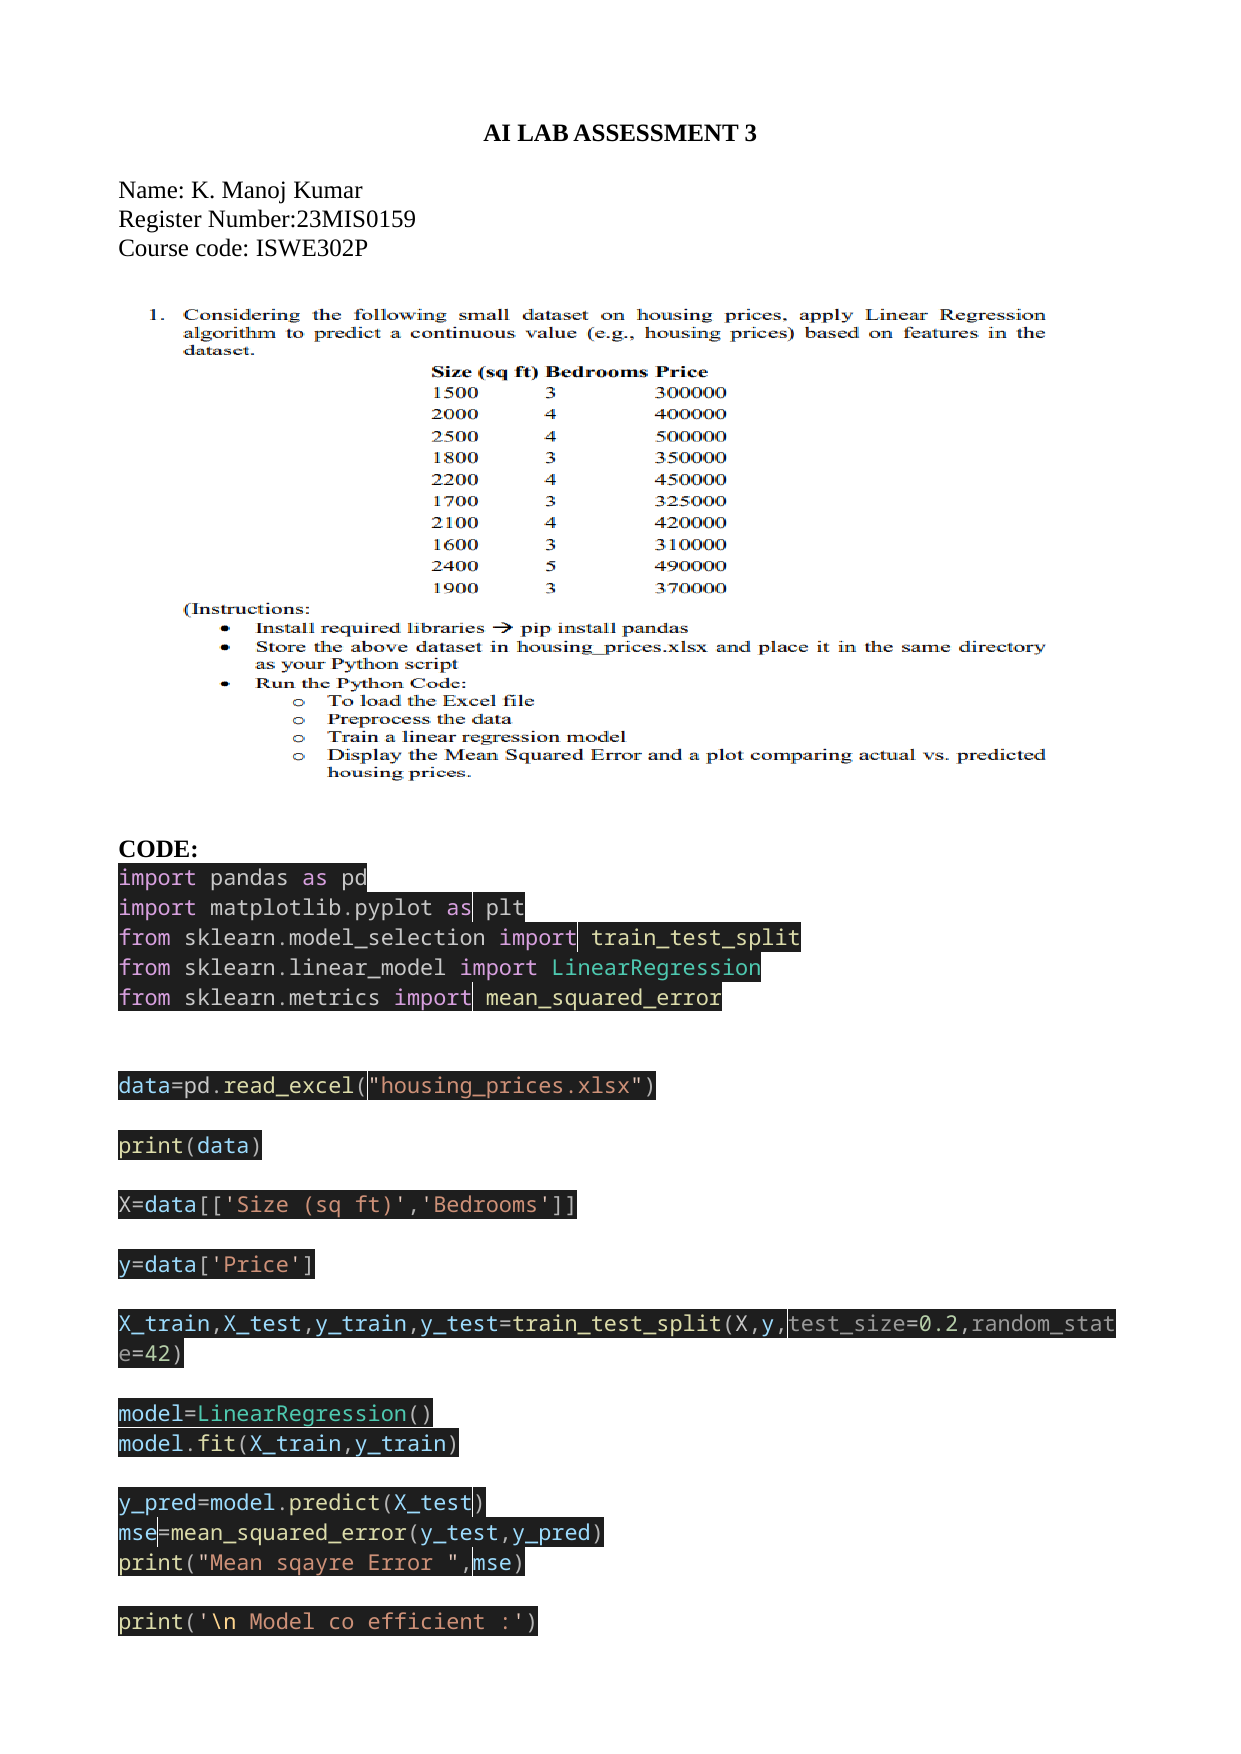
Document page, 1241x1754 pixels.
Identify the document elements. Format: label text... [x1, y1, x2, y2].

text CODE: [118, 834, 1122, 862]
picture [118, 290, 1123, 805]
text model=LinearRegression() [118, 1398, 1122, 1427]
text from sklearn.metrics import mean_squared_error [118, 982, 1122, 1011]
text from sklearn.model_selection import train_test_split [118, 922, 1122, 952]
text X=data[['Size (sq ft)','Bedrooms']] [118, 1189, 1122, 1219]
text mse=mean_squared_error(y_test,y_pred) [118, 1517, 1122, 1547]
text model.fit(X_train,y_train) [118, 1427, 1122, 1457]
text Register Number:23MIS0159 [118, 204, 1122, 233]
text data=pd.read_excel("housing_prices.xlsx") [118, 1071, 1122, 1100]
text from sklearn.linear_model import LinearRegression [118, 952, 1122, 982]
text import matplotlib.pyplot as plt [118, 892, 1122, 922]
text Course code: ISWE302P [118, 233, 1122, 262]
text Name: K. Manoj Kumar [118, 176, 1122, 204]
text import pandas as pd [118, 862, 1122, 892]
text y=data['Price'] [118, 1249, 1122, 1279]
text print(data) [118, 1130, 1122, 1160]
text y_pred=model.predict(X_test) [118, 1487, 1122, 1517]
text AI LAB ASSESSMENT 3 [118, 118, 1122, 147]
text print("Mean sqayre Error ",mse) [118, 1547, 1122, 1576]
text X_train,X_test,y_train,y_test=train_test_split(X,y,test_size=0.2,random_state=42) [118, 1308, 1122, 1368]
text print('\n Model co efficient :') [118, 1606, 1122, 1636]
